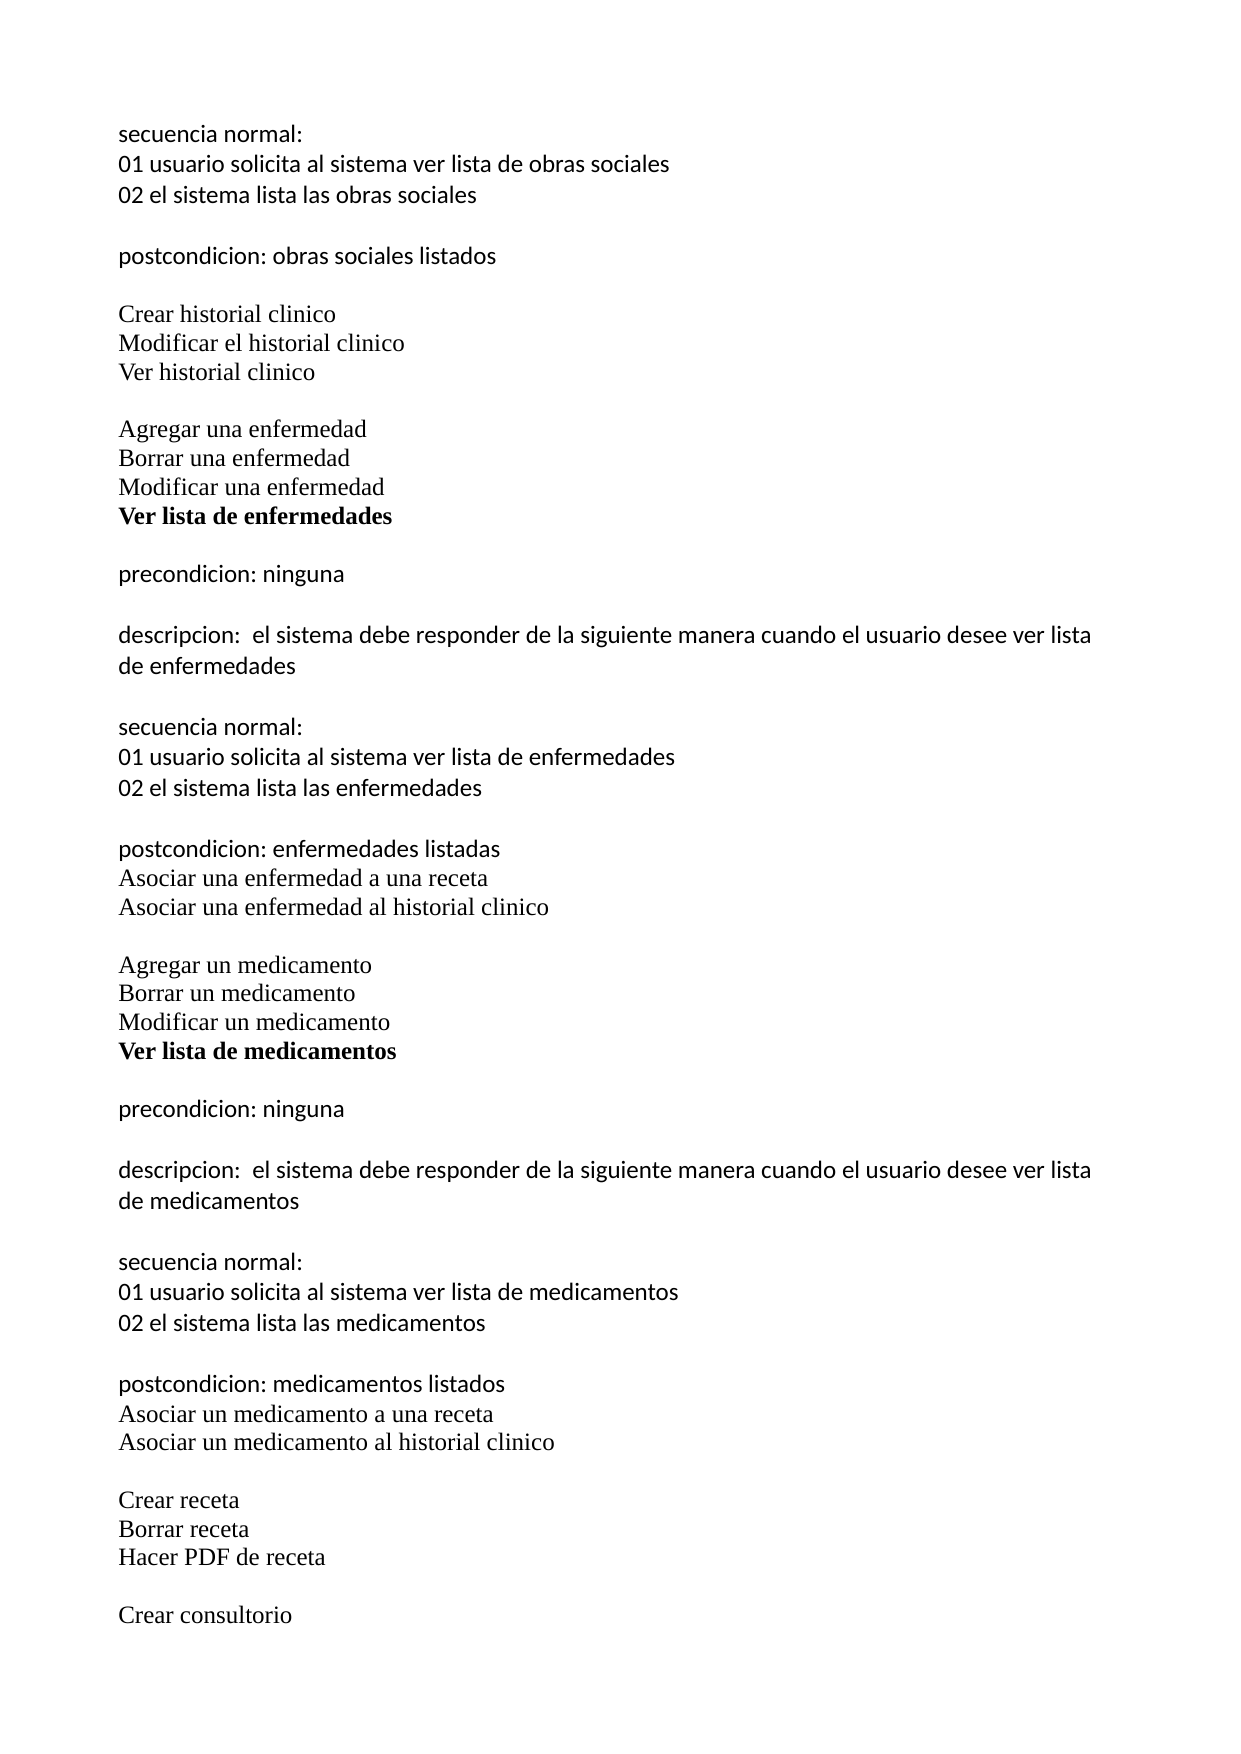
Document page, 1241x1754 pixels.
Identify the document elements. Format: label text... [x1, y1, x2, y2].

text Asociar una enfermedad a una receta [118, 863, 1122, 892]
text postcondicion: enfermedades listadas [118, 833, 1122, 863]
text Borrar una enfermedad [118, 443, 1122, 472]
text Ver lista de enfermedades [118, 501, 1122, 529]
text secuencia normal: [118, 1246, 1122, 1277]
text 02 el sistema lista las enfermedades [118, 772, 1122, 802]
text Agregar una enfermedad [118, 414, 1122, 443]
text Crear historial clinico [118, 299, 1122, 328]
text 02 el sistema lista las medicamentos [118, 1307, 1122, 1338]
text secuencia normal: [118, 711, 1122, 741]
text Modificar una enfermedad [118, 472, 1122, 501]
text Asociar un medicamento a una receta [118, 1399, 1122, 1427]
text Modificar el historial clinico [118, 328, 1122, 357]
text Asociar un medicamento al historial clinico [118, 1427, 1122, 1456]
text descripcion: el sistema debe responder de la siguiente manera cuando el usuario desee ver lista de enfermedades [118, 619, 1122, 680]
text Modificar un medicamento [118, 1007, 1122, 1036]
text Borrar receta [118, 1514, 1122, 1542]
text 01 usuario solicita al sistema ver lista de enfermedades [118, 741, 1122, 772]
text Agregar un medicamento [118, 950, 1122, 978]
text Ver historial clinico [118, 357, 1122, 386]
text 01 usuario solicita al sistema ver lista de medicamentos [118, 1277, 1122, 1307]
text secuencia normal: [118, 118, 1122, 149]
text Crear receta [118, 1485, 1122, 1514]
text Ver lista de medicamentos [118, 1036, 1122, 1065]
text Hacer PDF de receta [118, 1542, 1122, 1571]
text Crear consultorio [118, 1600, 1122, 1629]
text 02 el sistema lista las obras sociales [118, 179, 1122, 210]
text precondicion: ninguna [118, 558, 1122, 589]
text Borrar un medicamento [118, 978, 1122, 1007]
text descripcion: el sistema debe responder de la siguiente manera cuando el usuario desee ver lista de medicamentos [118, 1154, 1122, 1216]
text precondicion: ninguna [118, 1093, 1122, 1124]
text 01 usuario solicita al sistema ver lista de obras sociales [118, 149, 1122, 179]
text postcondicion: medicamentos listados [118, 1368, 1122, 1399]
text Asociar una enfermedad al historial clinico [118, 892, 1122, 921]
text postcondicion: obras sociales listados [118, 240, 1122, 271]
